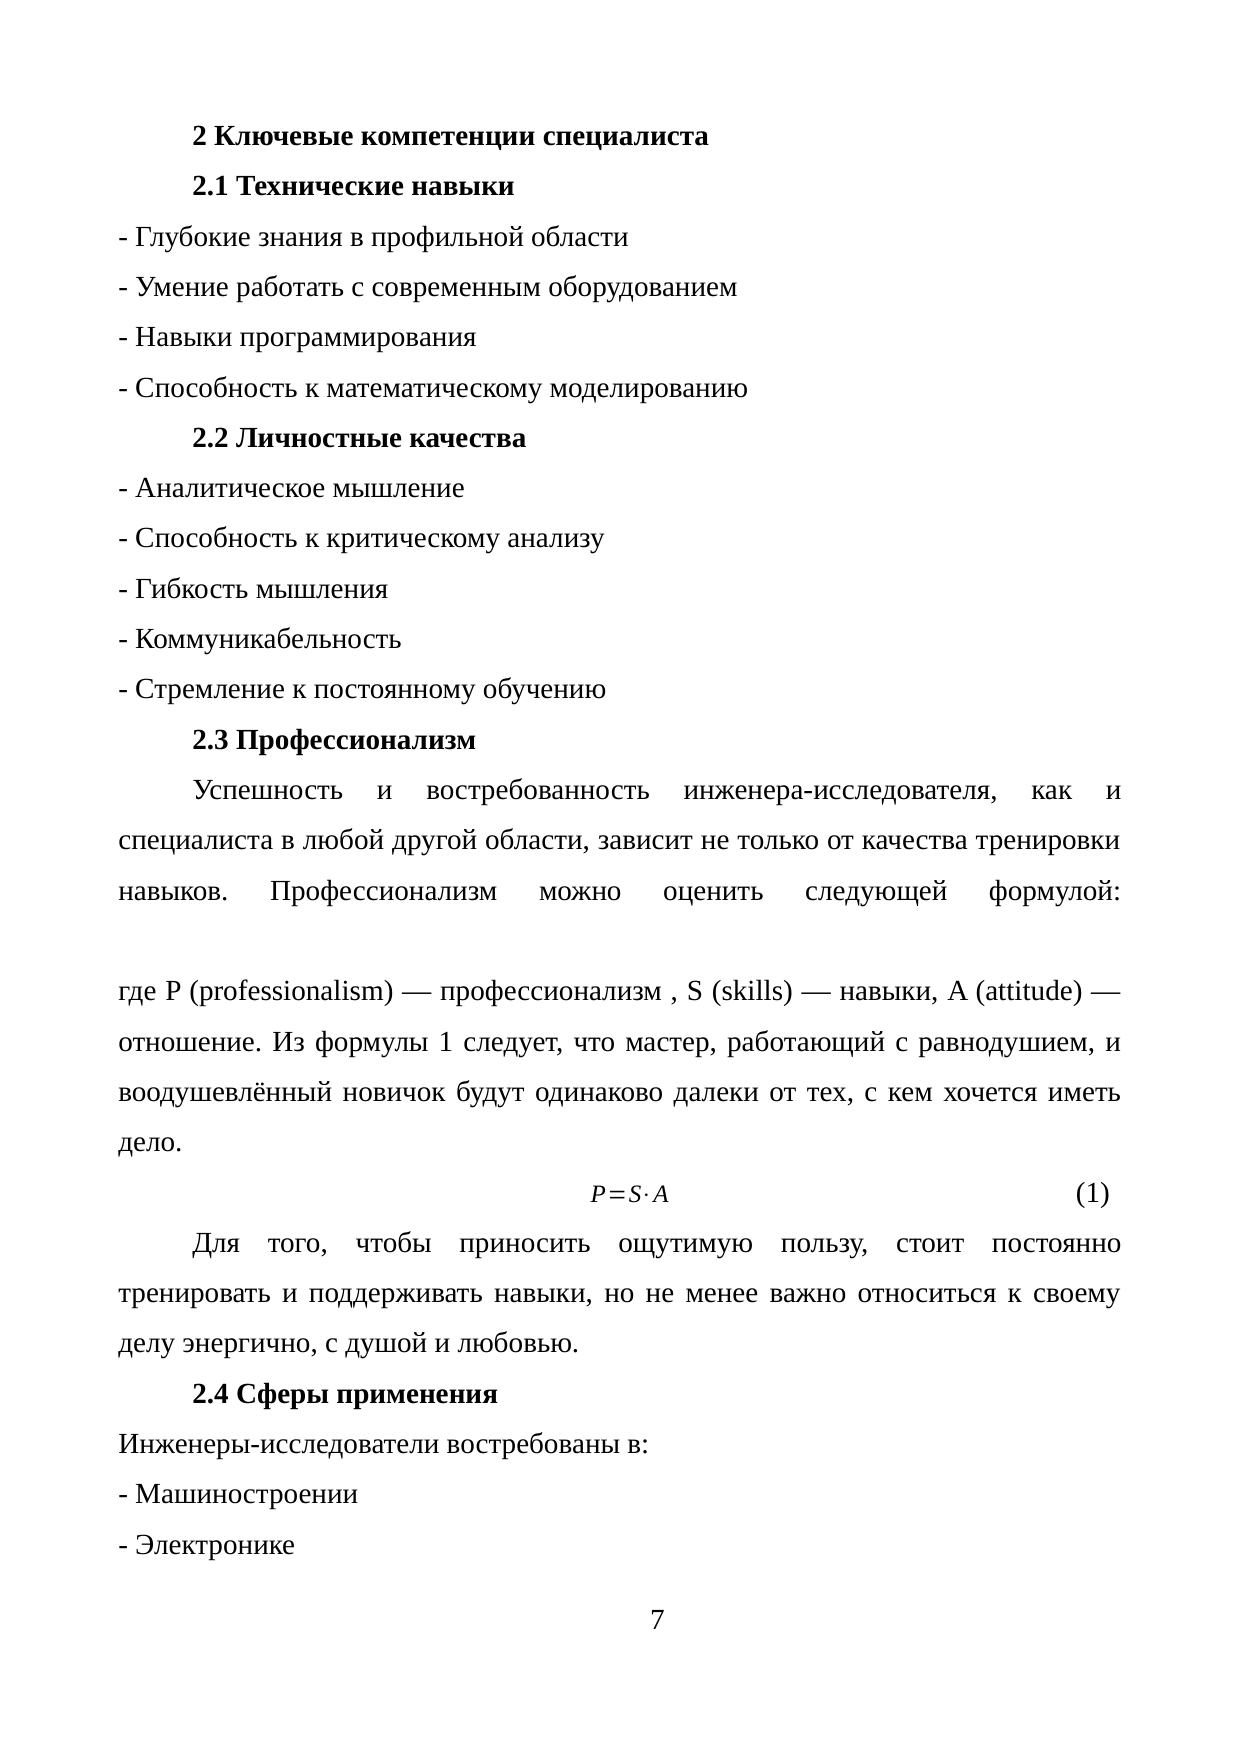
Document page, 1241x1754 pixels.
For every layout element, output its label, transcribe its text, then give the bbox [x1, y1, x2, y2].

text - Глубокие знания в профильной области [118, 219, 1122, 252]
text - Машиностроении [118, 1477, 1122, 1510]
subtitle Личностные качества [118, 420, 1122, 453]
text Успешность и востребованность инженера-исследователя, как и специалиста в любой другой области, зависит не только от качества тренировки навыков. Профессионализм можно оценить следующей формулой: где P (professionalism) — профессионализм , S (skills) — навыки, A (attitude) — отношение. Из формулы 1 следует, что мастер, работающий с равнодушием, и воодушевлённый новичок будут одинаково далеки от тех, с кем хочется иметь дело. [118, 772, 1122, 1158]
text (1) [118, 1175, 1122, 1208]
text - Гибкость мышления [118, 571, 1122, 604]
subtitle Технические навыки [118, 168, 1122, 202]
text - Умение работать с современным оборудованием [118, 269, 1122, 303]
text Для того, чтобы приносить ощутимую пользу, стоит постоянно тренировать и поддерживать навыки, но не менее важно относиться к своему делу энергично, с душой и любовью. [118, 1225, 1122, 1359]
subtitle Ключевые компетенции специалиста [118, 118, 1122, 152]
subtitle Сферы применения [118, 1376, 1122, 1409]
text - Электронике [118, 1527, 1122, 1560]
text Инженеры-исследователи востребованы в: [118, 1426, 1122, 1460]
text - Коммуникабельность [118, 621, 1122, 655]
text - Стремление к постоянному обучению [118, 672, 1122, 705]
text - Способность к математическому моделированию [118, 370, 1122, 403]
text - Аналитическое мышление [118, 470, 1122, 504]
text - Навыки программирования [118, 319, 1122, 353]
subtitle Профессионализм [118, 722, 1122, 755]
text - Способность к критическому анализу [118, 521, 1122, 554]
